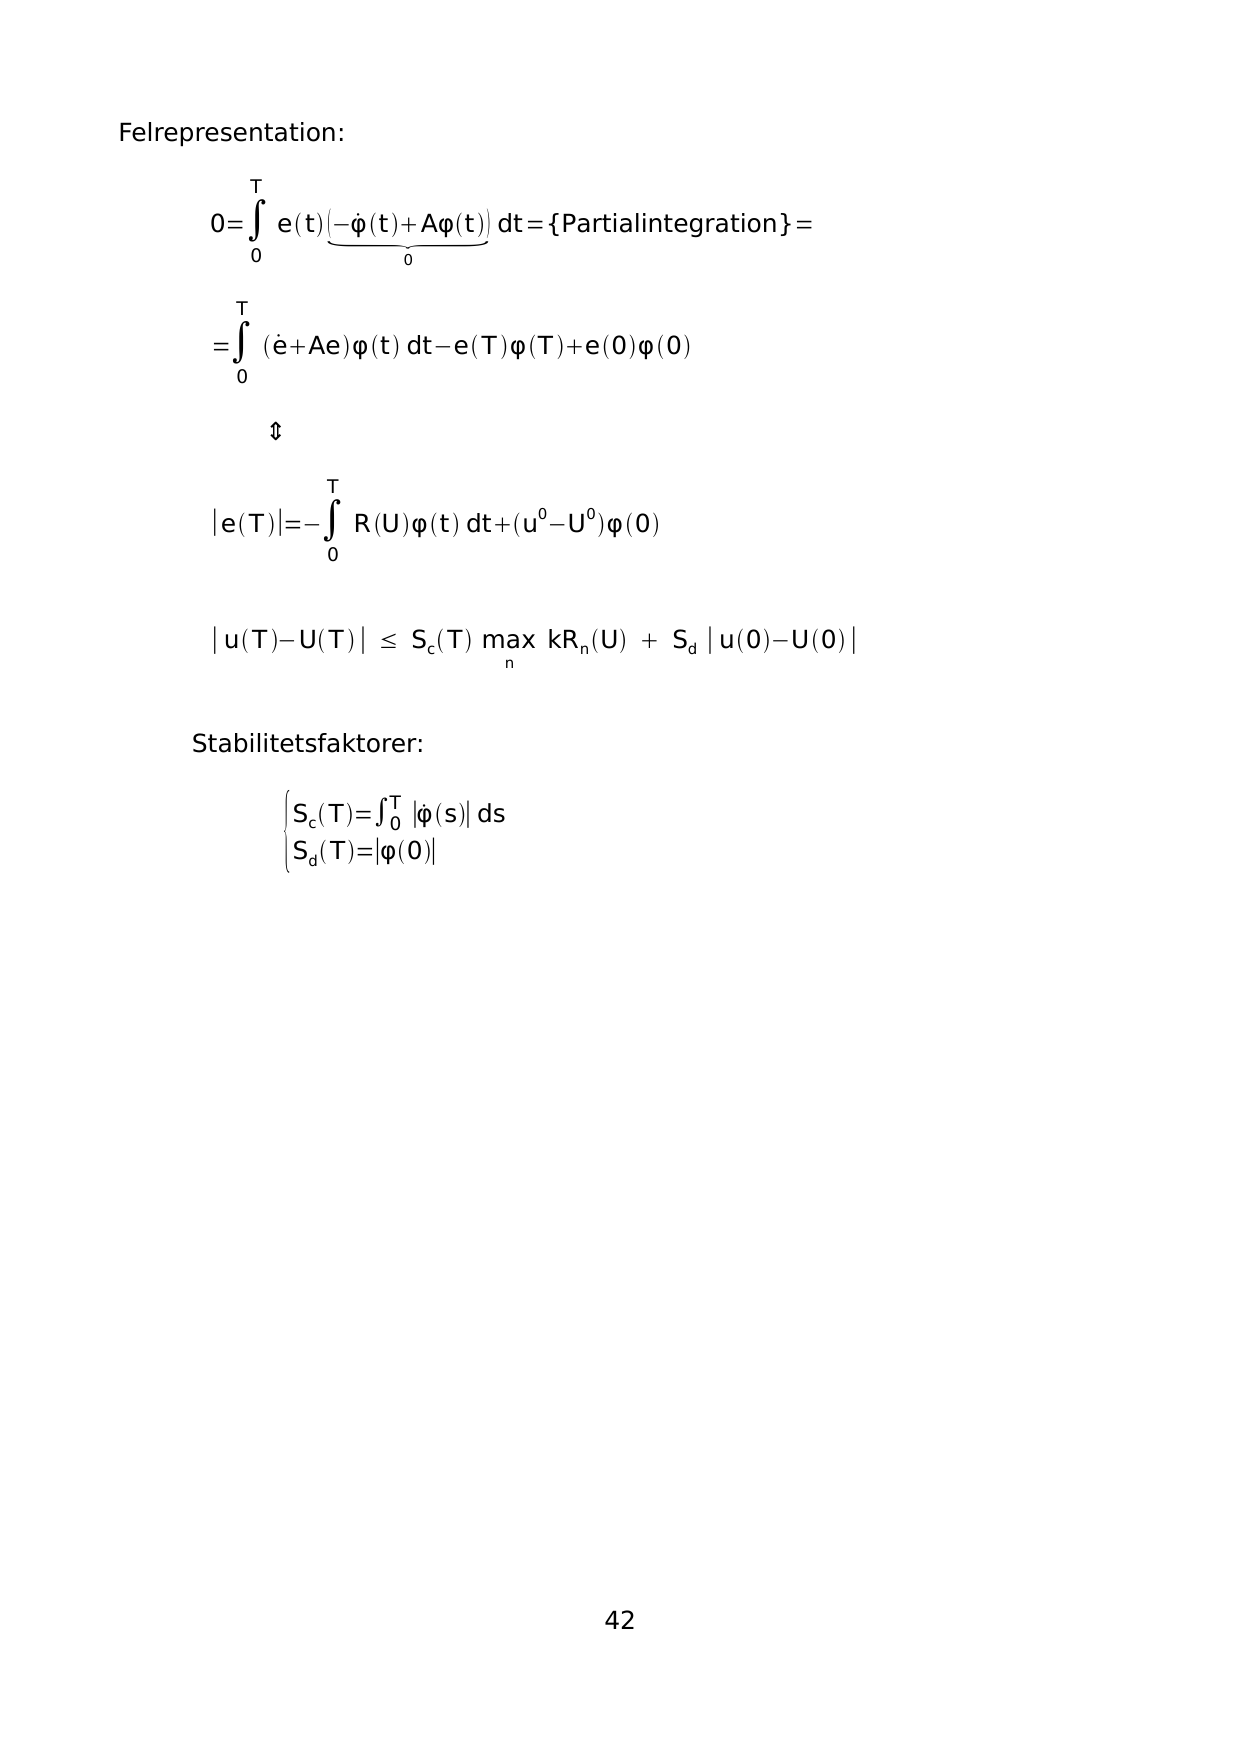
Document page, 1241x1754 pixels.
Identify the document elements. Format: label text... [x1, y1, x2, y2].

text Stabilitetsfaktorer: [118, 730, 1122, 759]
text Felrepresentation: [118, 118, 1122, 147]
text ⇕ [118, 418, 1122, 447]
